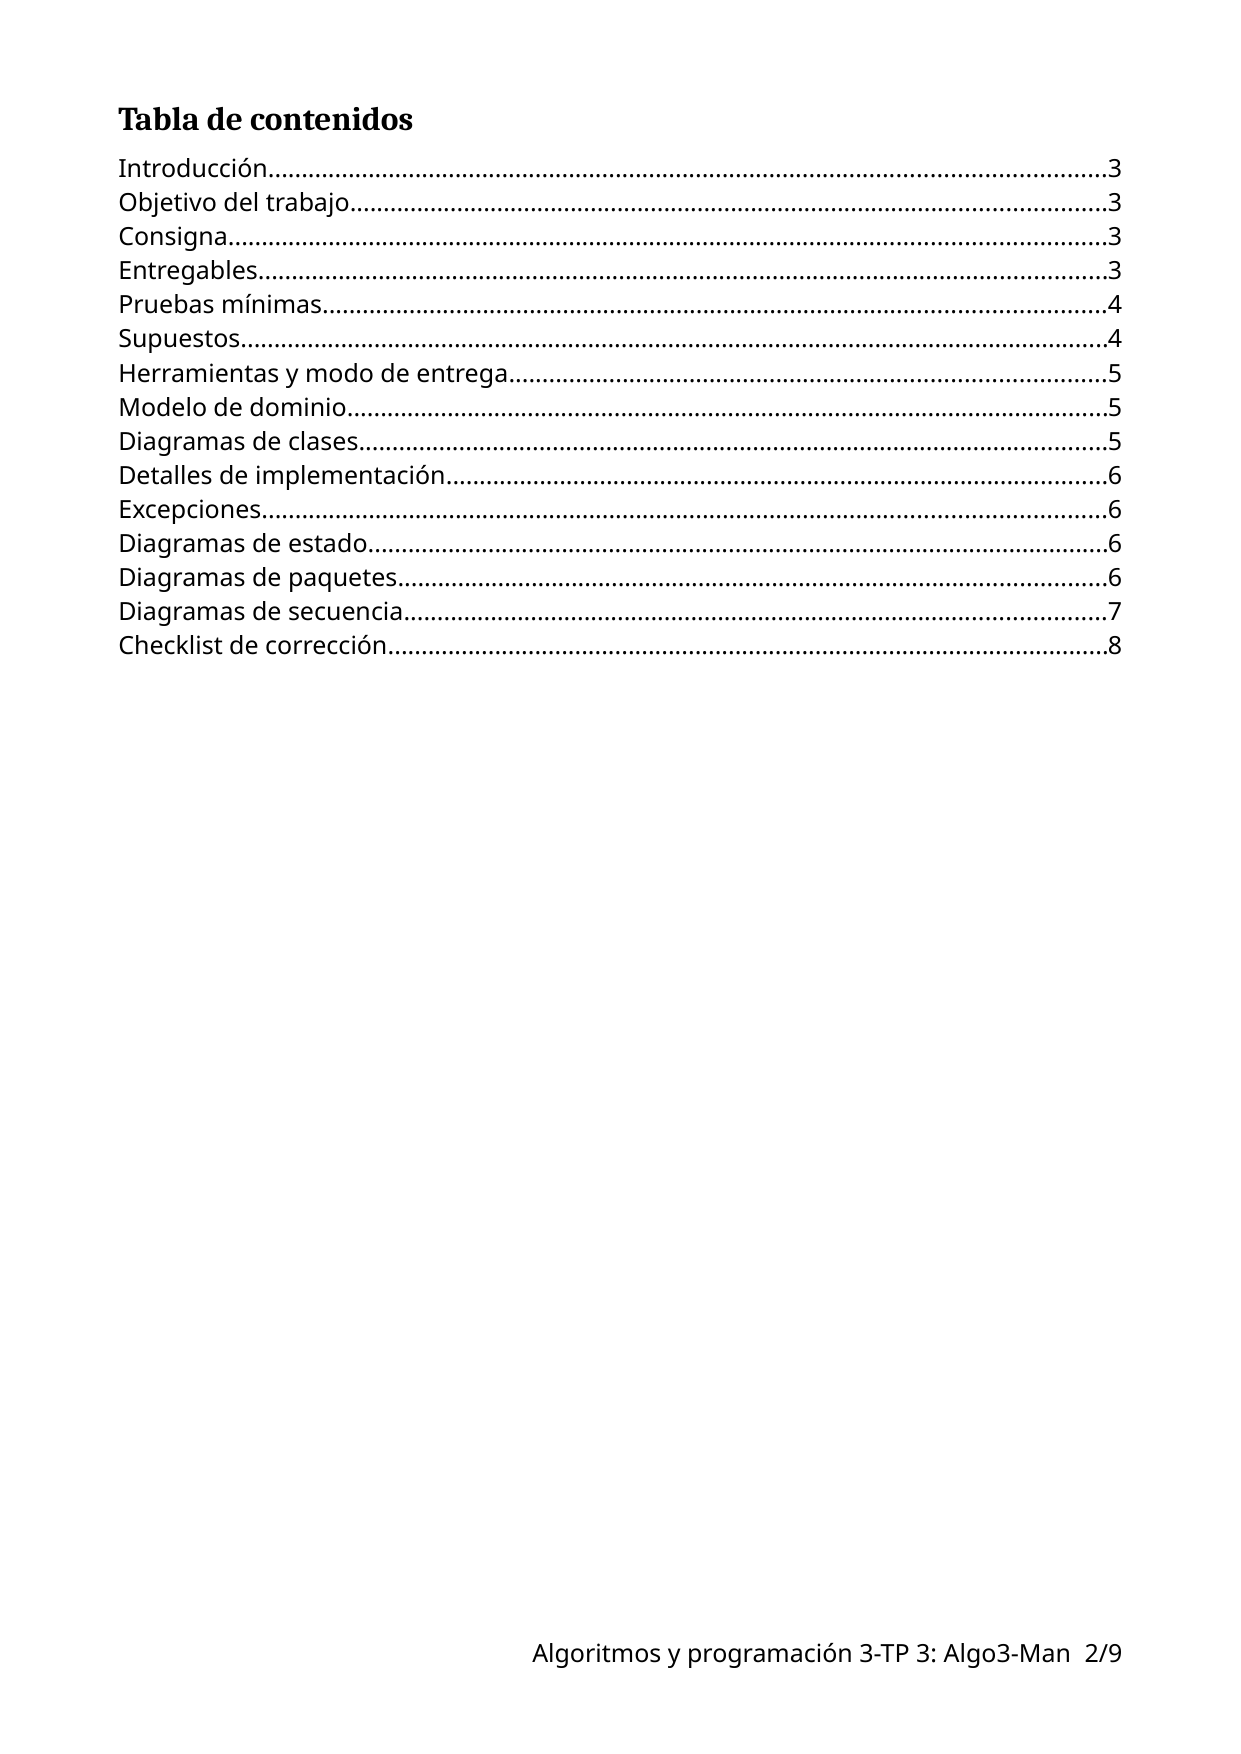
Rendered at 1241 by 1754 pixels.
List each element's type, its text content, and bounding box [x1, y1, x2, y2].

text Pruebas mínimas 4 [118, 287, 1122, 321]
text Modelo de dominio 5 [118, 389, 1122, 423]
text Diagramas de paquetes 6 [118, 559, 1122, 594]
text Detalles de implementación 6 [118, 457, 1122, 491]
text Diagramas de secuencia 7 [118, 594, 1122, 628]
text Consigna 3 [118, 219, 1122, 253]
text Diagramas de estado 6 [118, 526, 1122, 559]
text Excepciones 6 [118, 491, 1122, 526]
text Supuestos 4 [118, 321, 1122, 355]
text Herramientas y modo de entrega 5 [118, 355, 1122, 389]
text Entregables 3 [118, 253, 1122, 287]
text Checklist de corrección 8 [118, 628, 1122, 662]
text Introducción 3 [118, 151, 1122, 185]
text Objetivo del trabajo 3 [118, 185, 1122, 219]
text Diagramas de clases 5 [118, 423, 1122, 457]
subtitle Tabla de contenidos [118, 100, 1122, 138]
